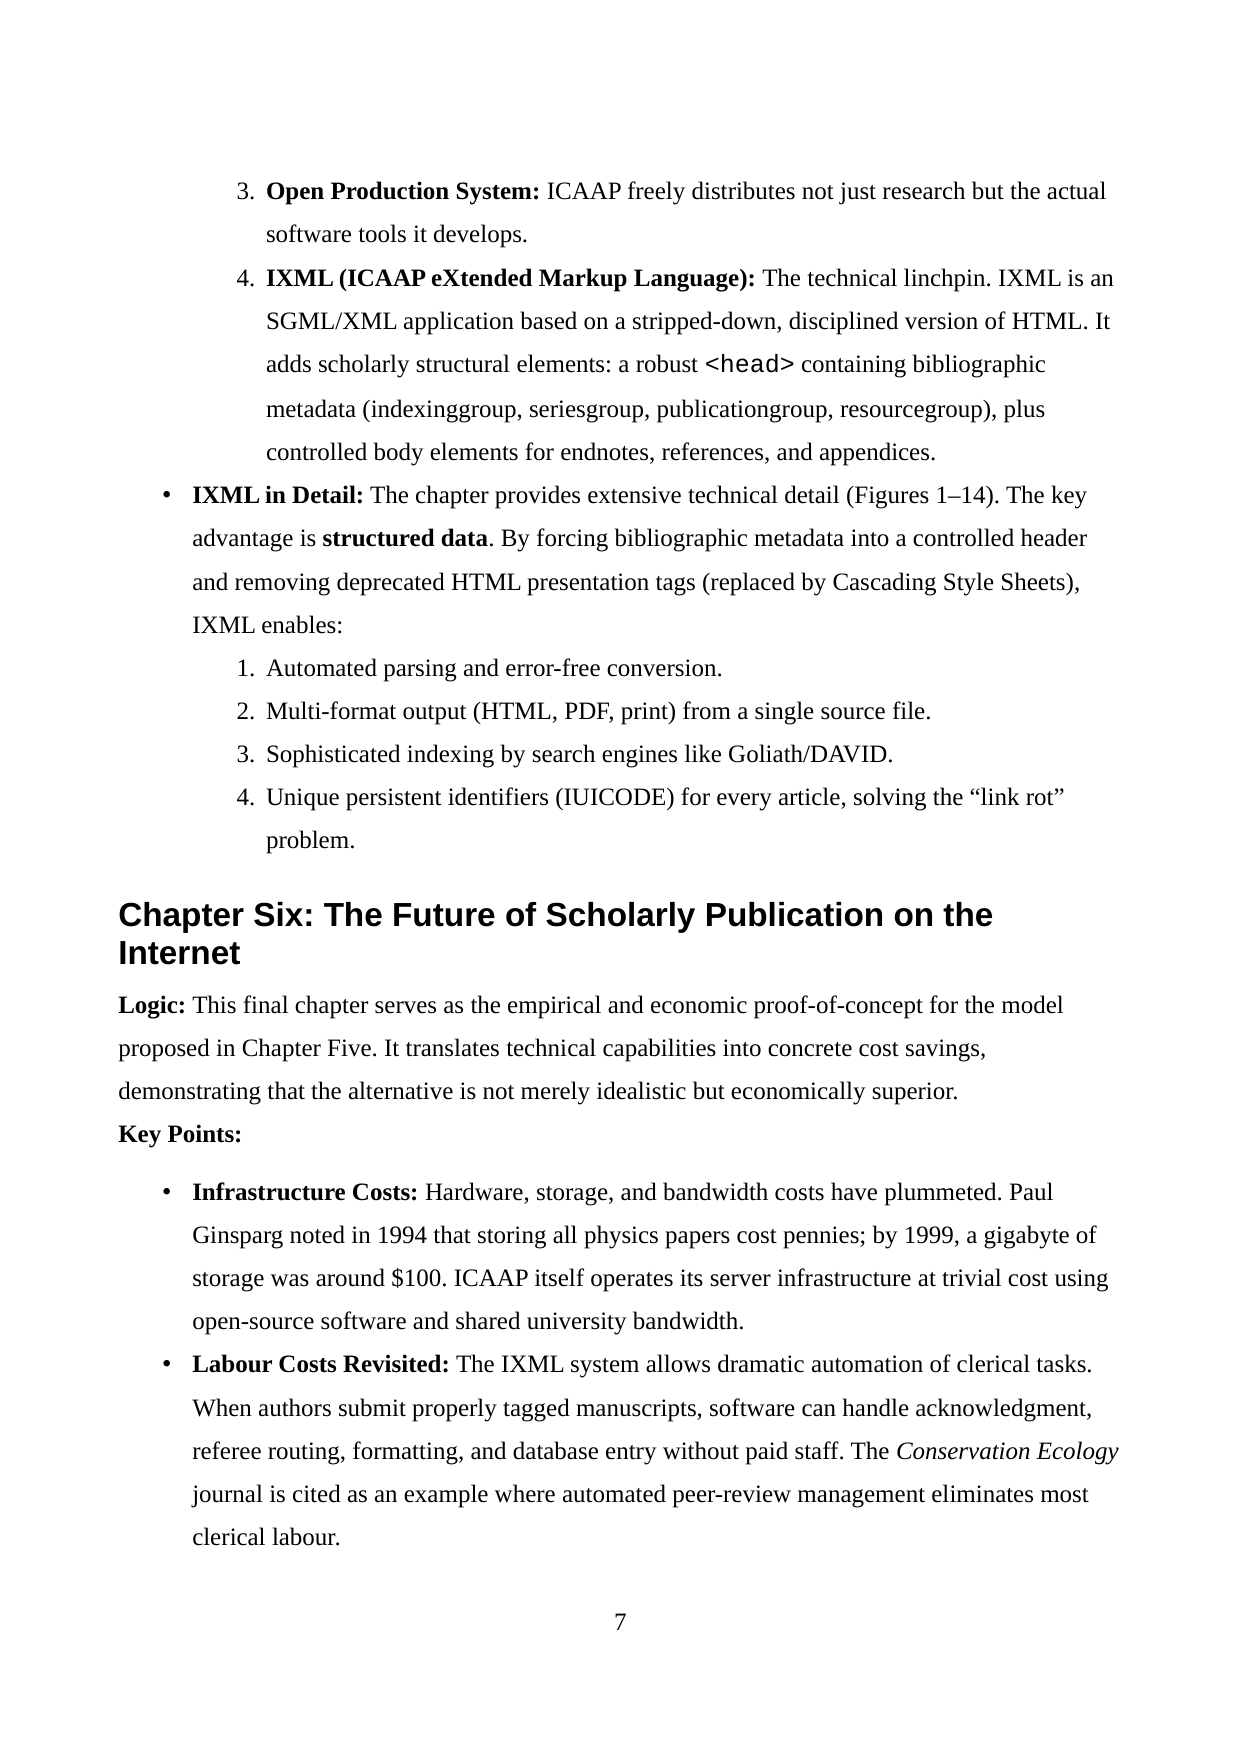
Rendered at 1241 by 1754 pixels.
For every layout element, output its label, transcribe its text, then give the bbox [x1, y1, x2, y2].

list Automated parsing and error-free conversion. [236, 653, 1122, 682]
list Multi-format output (HTML, PDF, print) from a single source file. [236, 696, 1122, 725]
text Logic: This final chapter serves as the empirical and economic proof-of-concept for the model proposed in Chapter Five. It translates technical capabilities into concrete cost savings, demonstrating that the alternative is not merely idealistic but economically superior. [118, 990, 1122, 1105]
list Open Production System: ICAAP freely distributes not just research but the actual software tools it develops. [236, 176, 1122, 248]
subtitle Chapter Six: The Future of Scholarly Publication on the Internet [118, 895, 1122, 972]
list IXML (ICAAP eXtended Markup Language): The technical linchpin. IXML is an SGML/XML application based on a stripped-down, disciplined version of HTML. It adds scholarly structural elements: a robust <head> containing bibliographic metadata (indexinggroup, seriesgroup, publicationgroup, resourcegroup), plus controlled body elements for endnotes, references, and appendices. [236, 263, 1122, 466]
list Labour Costs Revisited: The IXML system allows dramatic automation of clerical tasks. When authors submit properly tagged manuscripts, software can handle acknowledgment, referee routing, formatting, and database entry without paid staff. The Conservation Ecology journal is cited as an example where automated peer-review management eliminates most clerical labour. [162, 1349, 1122, 1551]
list IXML in Detail: The chapter provides extensive technical detail (Figures 1–14). The key advantage is structured data. By forcing bibliographic metadata into a controlled header and removing deprecated HTML presentation tags (replaced by Cascading Style Sheets), IXML enables: [162, 480, 1122, 638]
list Infrastructure Costs: Hardware, storage, and bandwidth costs have plummeted. Paul Ginsparg noted in 1994 that storing all physics papers cost pennies; by 1999, a gigabyte of storage was around $100. ICAAP itself operates its server infrastructure at trivial cost using open-source software and shared university bandwidth. [162, 1177, 1122, 1335]
text Key Points: [118, 1119, 1122, 1148]
list Unique persistent identifiers (IUICODE) for every article, solving the “link rot” problem. [236, 782, 1122, 854]
list Sophisticated indexing by search engines like Goliath/DAVID. [236, 739, 1122, 768]
